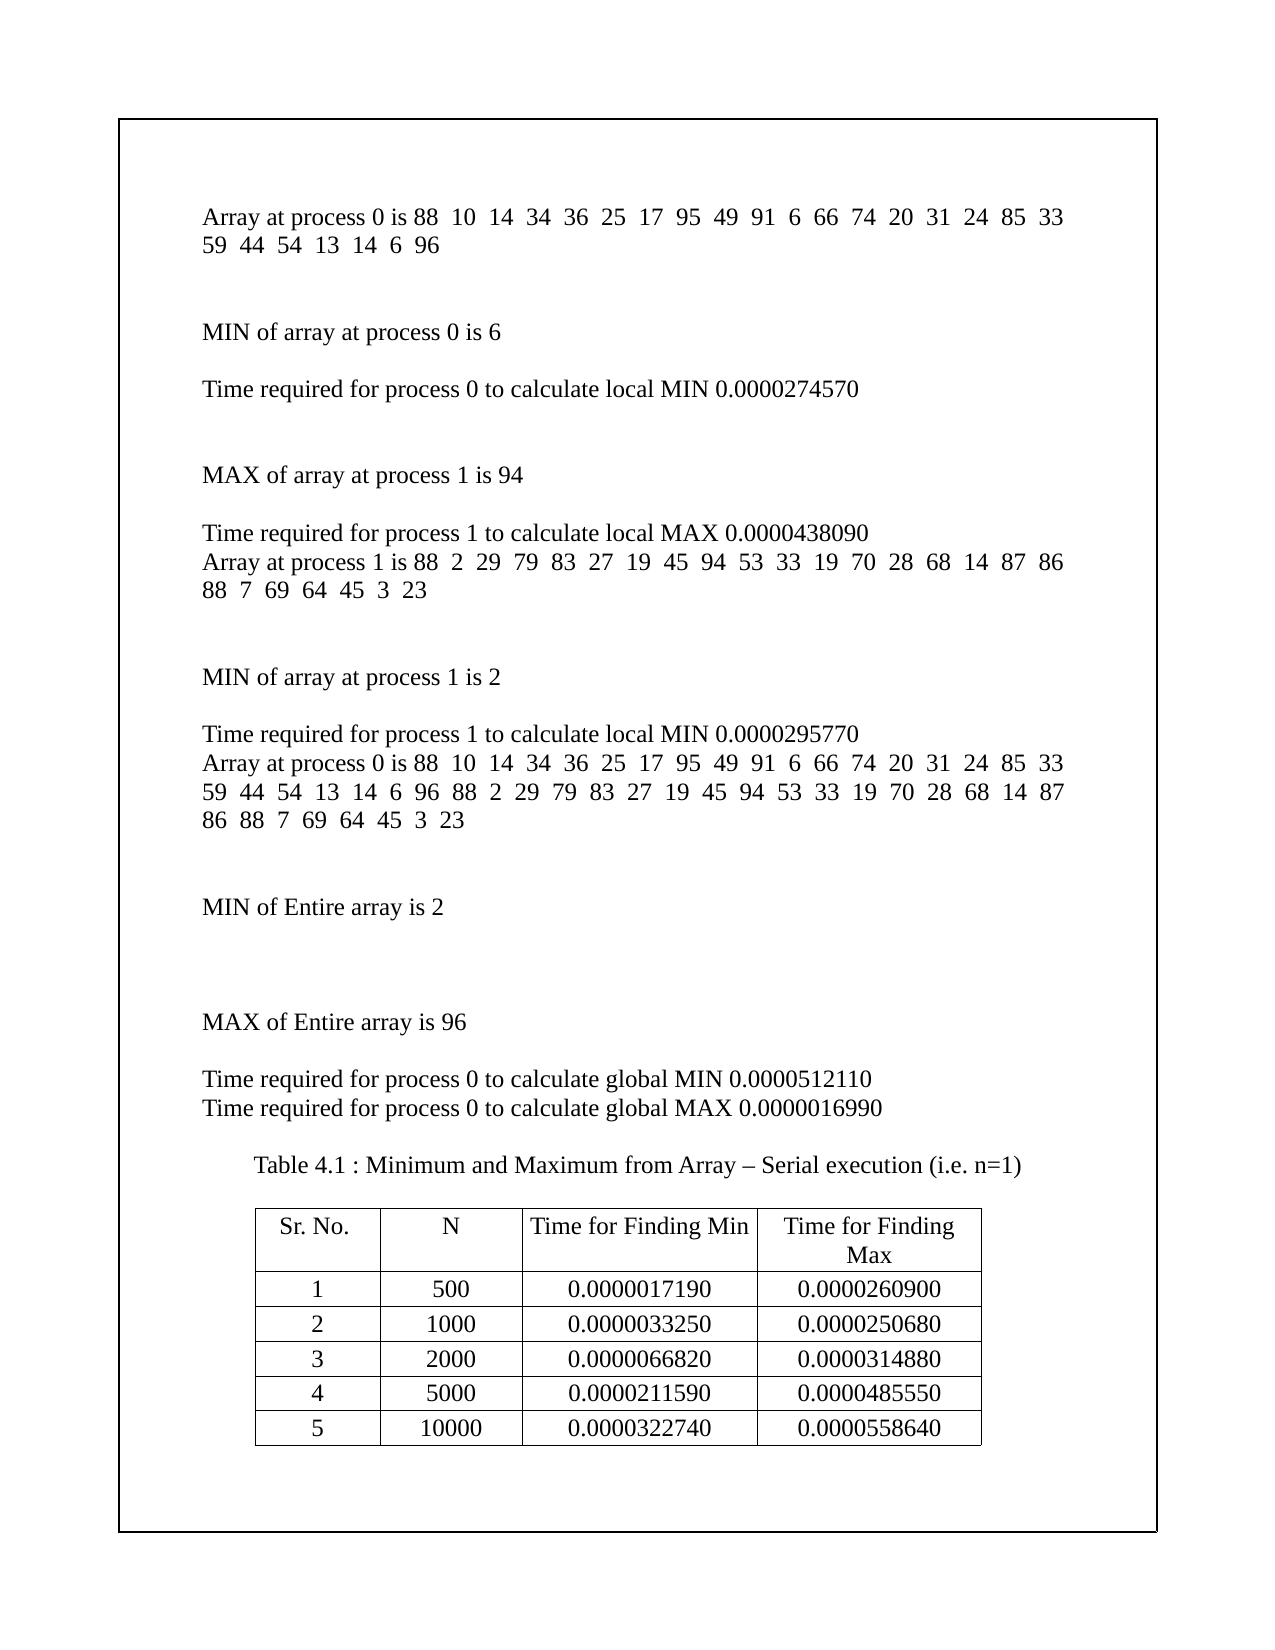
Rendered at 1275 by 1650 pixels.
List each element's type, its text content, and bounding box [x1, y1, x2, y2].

text Time required for process 0 to calculate local MIN 0.0000274570 [202, 374, 1073, 403]
table_cell 2000 [381, 1342, 522, 1376]
table_cell 5000 [381, 1377, 522, 1410]
table_cell 5 [256, 1411, 380, 1445]
text MIN of array at process 0 is 6 [202, 317, 1073, 346]
table_cell 0.0000314880 [758, 1342, 981, 1376]
table_cell 0.0000017190 [523, 1272, 757, 1306]
table_cell 0.0000066820 [523, 1342, 757, 1376]
table_cell 0.0000211590 [523, 1377, 757, 1410]
table_header Time for Finding Min [523, 1209, 757, 1271]
text Time required for process 1 to calculate local MIN 0.0000295770 [202, 719, 1073, 748]
text Time required for process 0 to calculate global MIN 0.0000512110 [202, 1064, 1073, 1093]
text Array at process 0 is 88 10 14 34 36 25 17 95 49 91 6 66 74 20 31 24 85 33 59 44 54 13 14 6 96 88 2 29 79 83 27 19 45 94 53 33 19 70 28 68 14 87 86 88 7 69 64 45 3 23 [202, 748, 1073, 834]
text MIN of Entire array is 2 [202, 892, 1073, 921]
text Table 4.1 : Minimum and Maximum from Array – Serial execution (i.e. n=1) [202, 1151, 1073, 1179]
table_cell 0.0000250680 [758, 1307, 981, 1341]
table_cell 4 [256, 1377, 380, 1410]
table_cell 500 [381, 1272, 522, 1306]
table_cell 2 [256, 1307, 380, 1341]
table_cell 0.0000260900 [758, 1272, 981, 1306]
table_cell 3 [256, 1342, 380, 1376]
text MAX of array at process 1 is 94 [202, 461, 1073, 489]
table_cell 1000 [381, 1307, 522, 1341]
table_cell 0.0000322740 [523, 1411, 757, 1445]
table_cell 0.0000485550 [758, 1377, 981, 1410]
table_header Sr. No. [256, 1209, 380, 1271]
table_cell 0.0000558640 [758, 1411, 981, 1445]
table_cell 0.0000033250 [523, 1307, 757, 1341]
table_cell 1 [256, 1272, 380, 1306]
text Time required for process 1 to calculate local MAX 0.0000438090 [202, 518, 1073, 547]
table_cell 10000 [381, 1411, 522, 1445]
text Array at process 0 is 88 10 14 34 36 25 17 95 49 91 6 66 74 20 31 24 85 33 59 44 54 13 14 6 96 [202, 202, 1073, 259]
text MIN of array at process 1 is 2 [202, 662, 1073, 691]
text Time required for process 0 to calculate global MAX 0.0000016990 [202, 1093, 1073, 1122]
text Array at process 1 is 88 2 29 79 83 27 19 45 94 53 33 19 70 28 68 14 87 86 88 7 69 64 45 3 23 [202, 547, 1073, 604]
table_header N [381, 1209, 522, 1271]
table_header Time for Finding Max [758, 1209, 981, 1271]
text MAX of Entire array is 96 [202, 1007, 1073, 1036]
